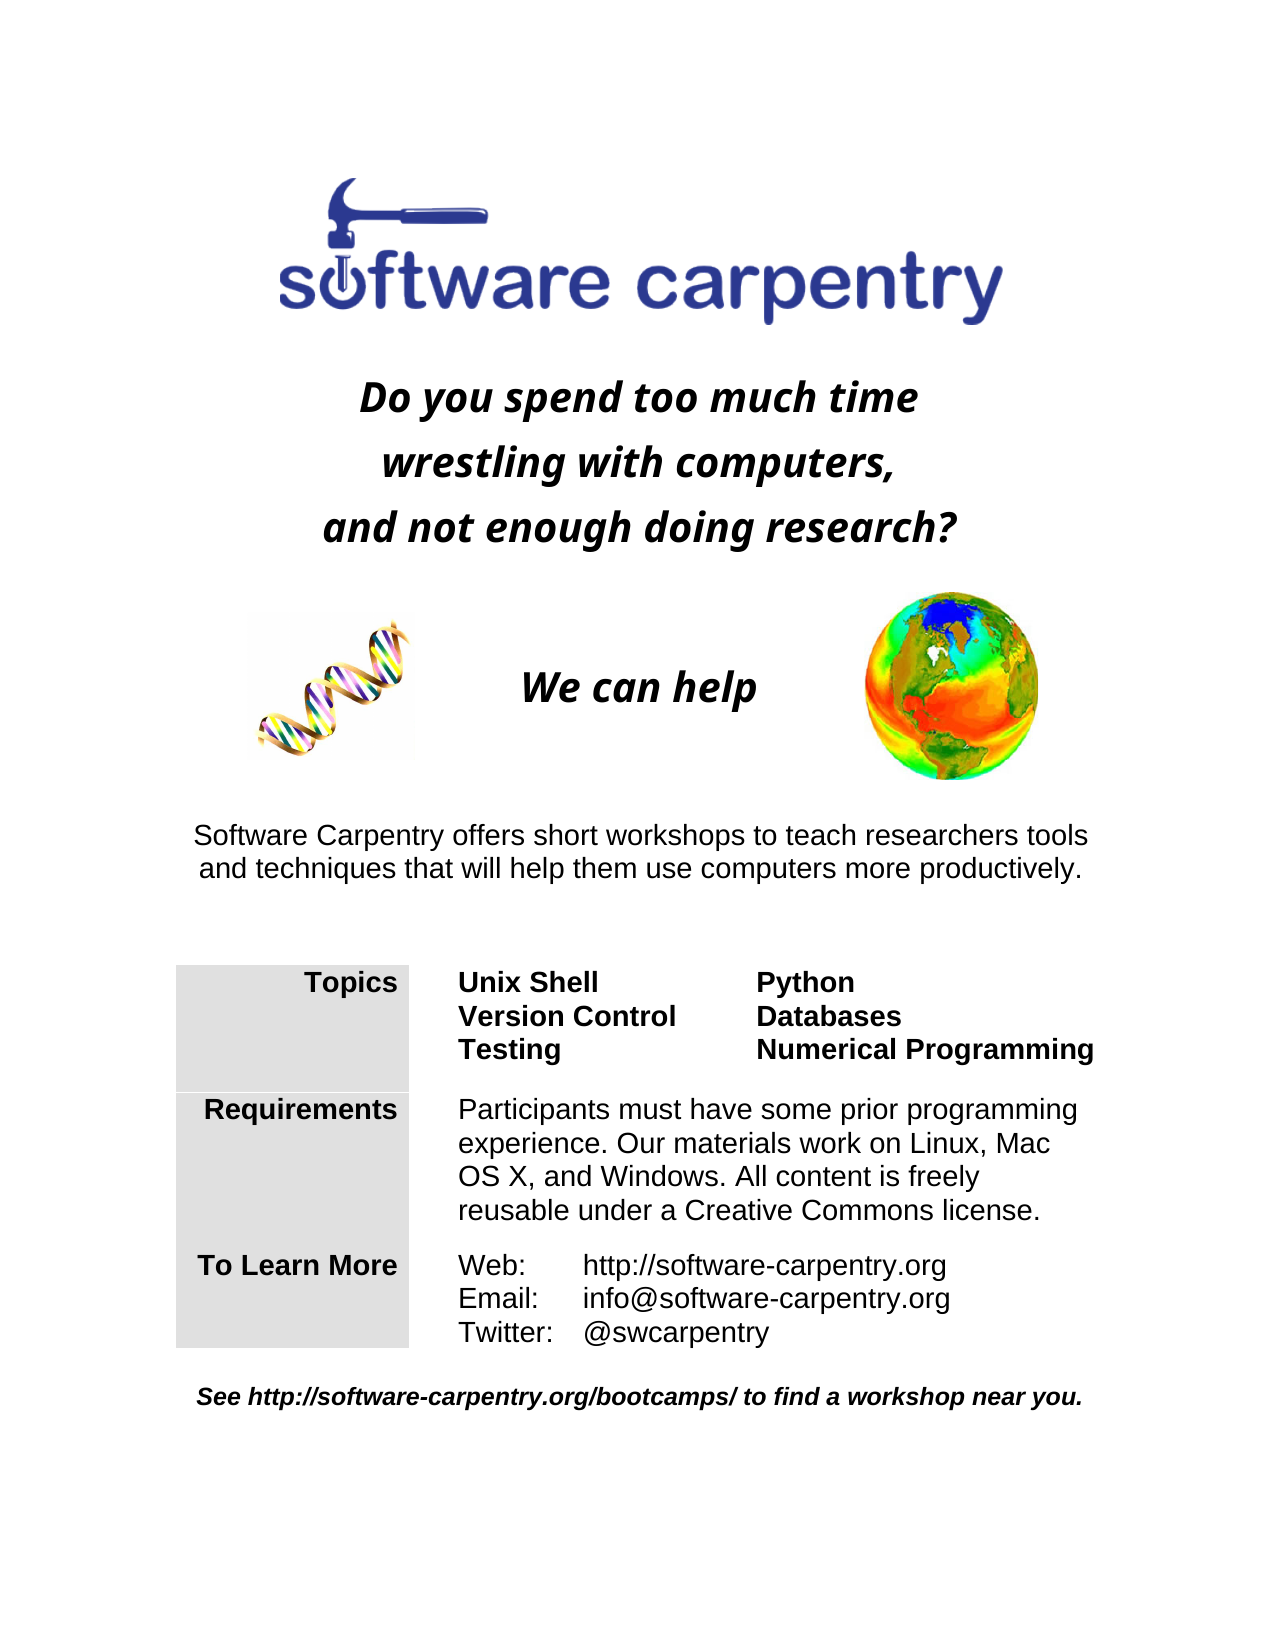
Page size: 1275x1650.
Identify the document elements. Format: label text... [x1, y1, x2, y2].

table_cell To Learn More [176, 1248, 409, 1348]
table_cell Participants must have some prior programming experience. Our materials work on Linux, Mac OS X, and Windows. All content is freely reusable under a Creative Commons license. [409, 1093, 1106, 1248]
table_cell Requirements [176, 1093, 409, 1248]
picture [280, 178, 1003, 325]
table_header Unix Shell Version Control Testing [409, 965, 707, 1092]
table_header [176, 179, 280, 324]
picture [864, 592, 1039, 780]
table_cell Do you spend too much time wrestling with computers, and not enough doing research? [176, 368, 1106, 555]
table_header Topics [176, 965, 409, 1092]
table_header [176, 325, 1106, 368]
table_cell http://software-carpentry.org info@software-carpentry.org @swcarpentry [571, 1248, 1106, 1348]
table_header Python Databases Numerical Programming [708, 965, 1106, 1092]
table_cell We can help [486, 555, 796, 818]
table_cell [796, 555, 1106, 818]
table_cell Web: Email: Twitter: [409, 1248, 571, 1348]
table_header [1003, 179, 1106, 324]
table_cell Software Carpentry offers short workshops to teach researchers tools and techniques that will help them use computers more productively. [176, 818, 1106, 936]
table_cell See http://software-carpentry.org/bootcamps/ to find a workshop near you. [176, 1348, 1106, 1434]
picture [247, 612, 415, 760]
table_cell [176, 555, 486, 818]
